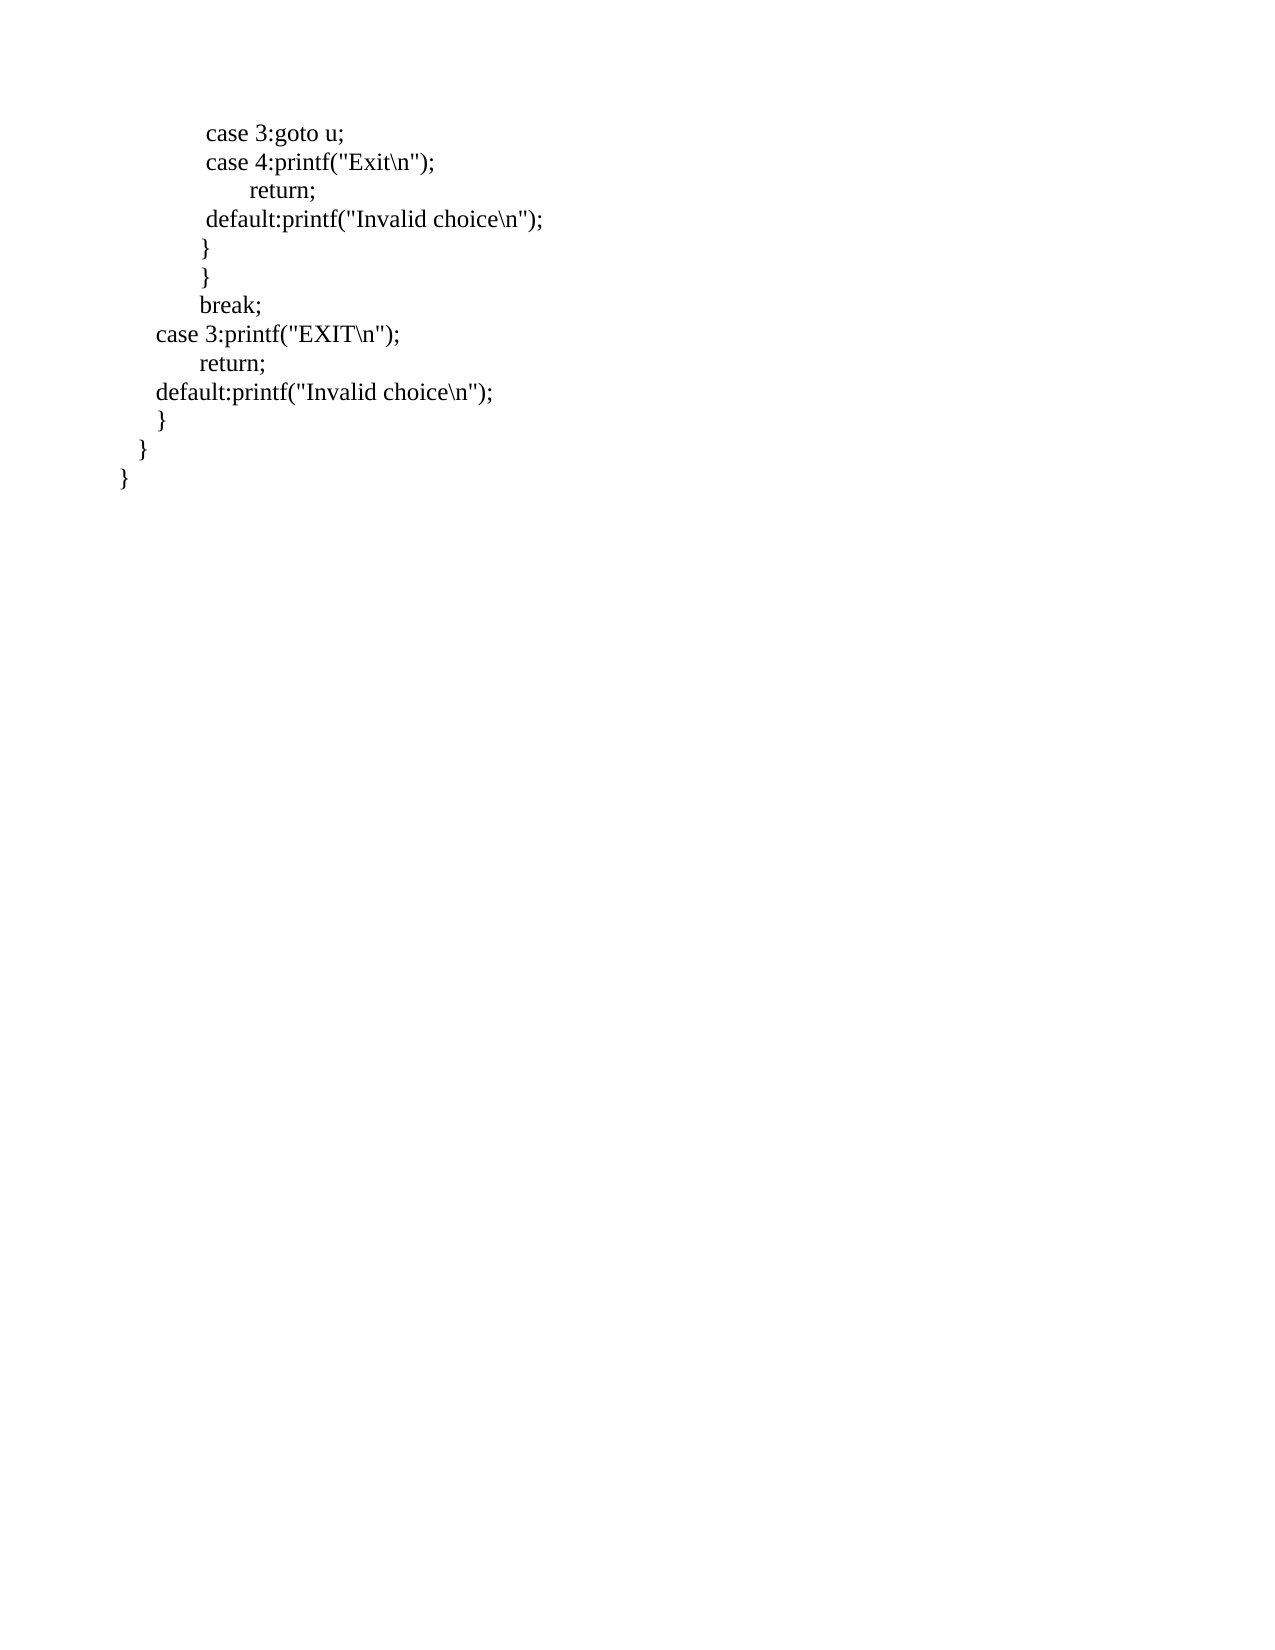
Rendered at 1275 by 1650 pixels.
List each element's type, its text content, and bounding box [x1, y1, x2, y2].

text case 3:printf("EXIT\n"); [118, 319, 1157, 348]
text } [118, 434, 1157, 463]
text } [118, 463, 1157, 492]
text case 3:goto u; [118, 118, 1157, 147]
text default:printf("Invalid choice\n"); [118, 204, 1157, 233]
text return; [118, 348, 1157, 377]
text return; [118, 176, 1157, 204]
text } [118, 262, 1157, 291]
text break; [118, 291, 1157, 319]
text } [118, 406, 1157, 434]
text default:printf("Invalid choice\n"); [118, 377, 1157, 406]
text case 4:printf("Exit\n"); [118, 147, 1157, 176]
text } [118, 233, 1157, 262]
